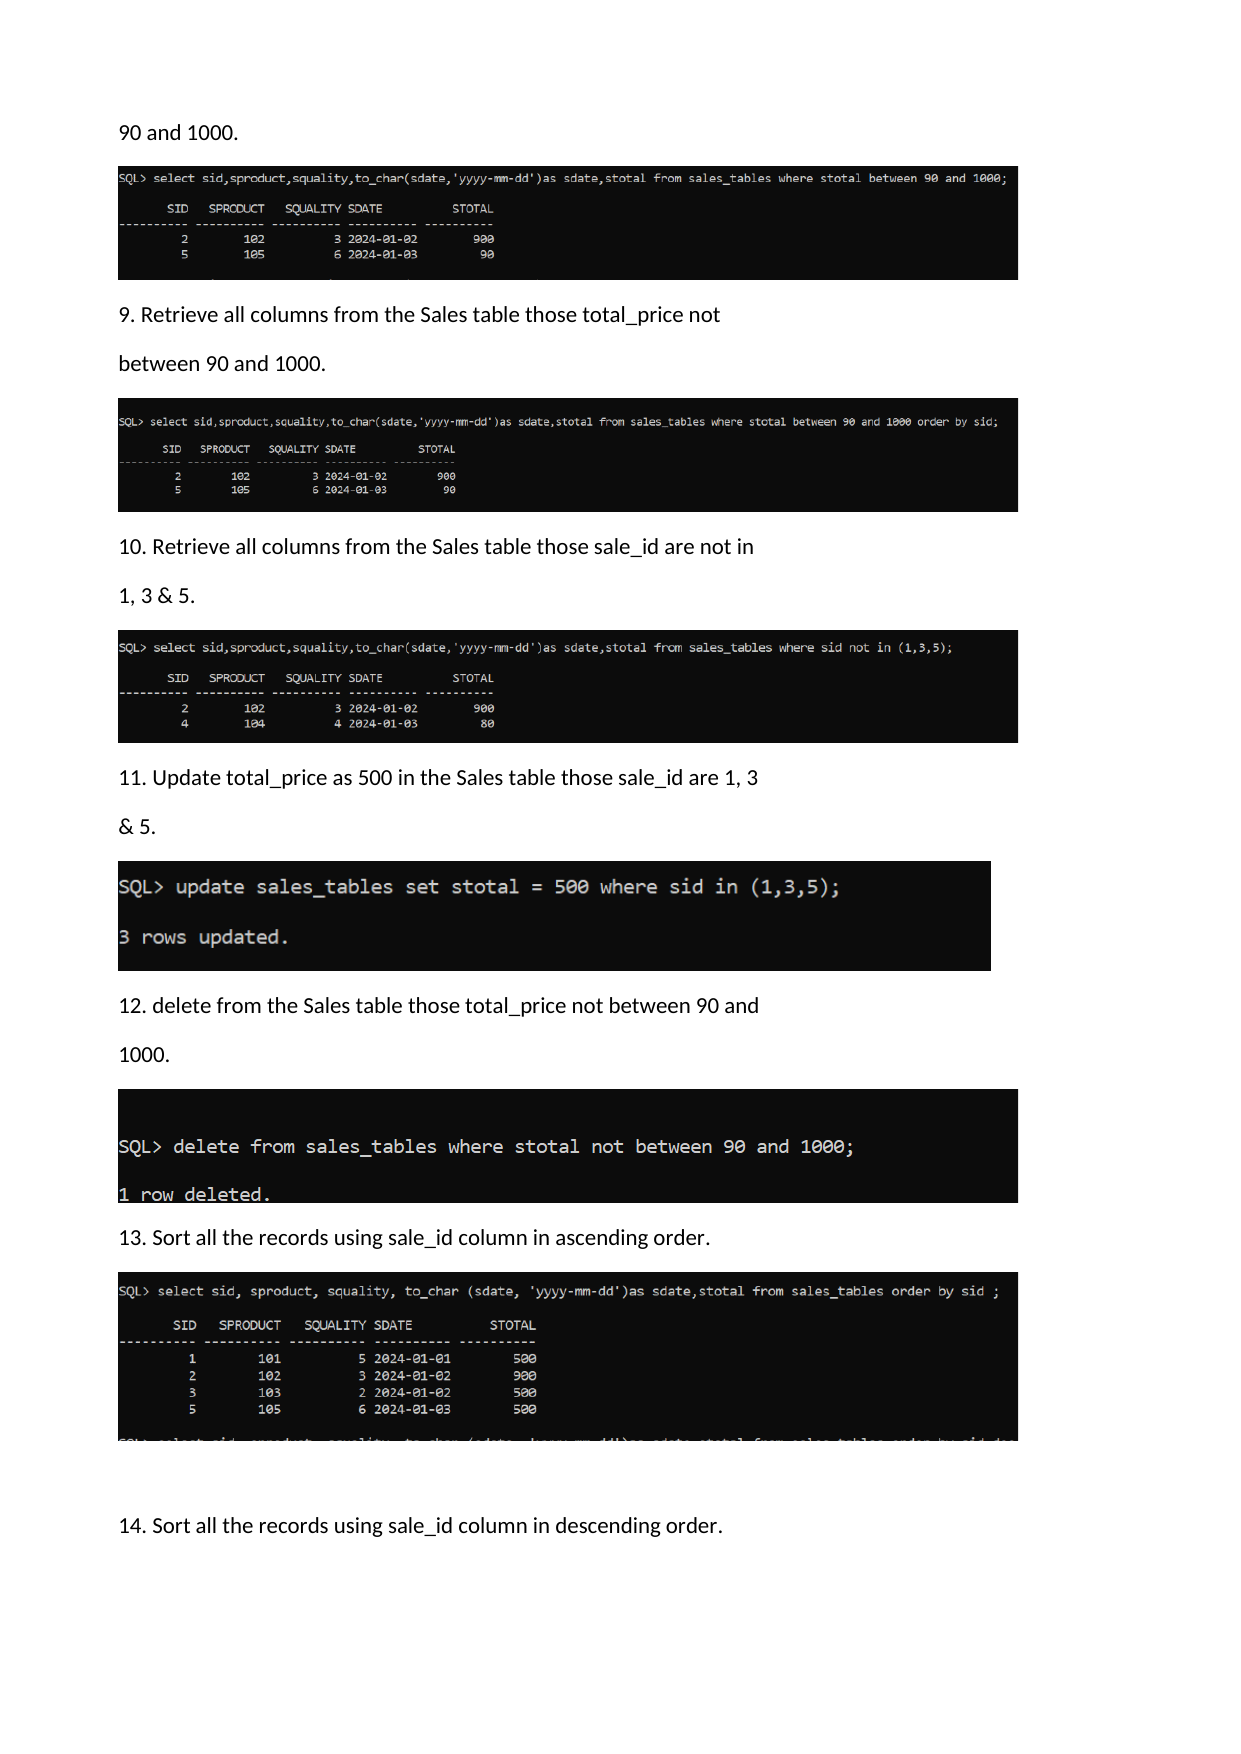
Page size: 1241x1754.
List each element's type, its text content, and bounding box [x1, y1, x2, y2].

text 9. Retrieve all columns from the Sales table those total_price not [118, 300, 1122, 328]
text 1000. [118, 1040, 1122, 1068]
text 12. delete from the Sales table those total_price not between 90 and [118, 991, 1122, 1019]
text 10. Retrieve all columns from the Sales table those sale_id are not in [118, 532, 1122, 560]
text & 5. [118, 812, 1122, 840]
text 1, 3 & 5. [118, 581, 1122, 609]
text 14. Sort all the records using sale_id column in descending order. [118, 1511, 1122, 1539]
text between 90 and 1000. [118, 349, 1122, 377]
text 13. Sort all the records using sale_id column in ascending order. [118, 1223, 1122, 1251]
text 11. Update total_price as 500 in the Sales table those sale_id are 1, 3 [118, 763, 1122, 791]
text 90 and 1000. [118, 118, 1122, 146]
